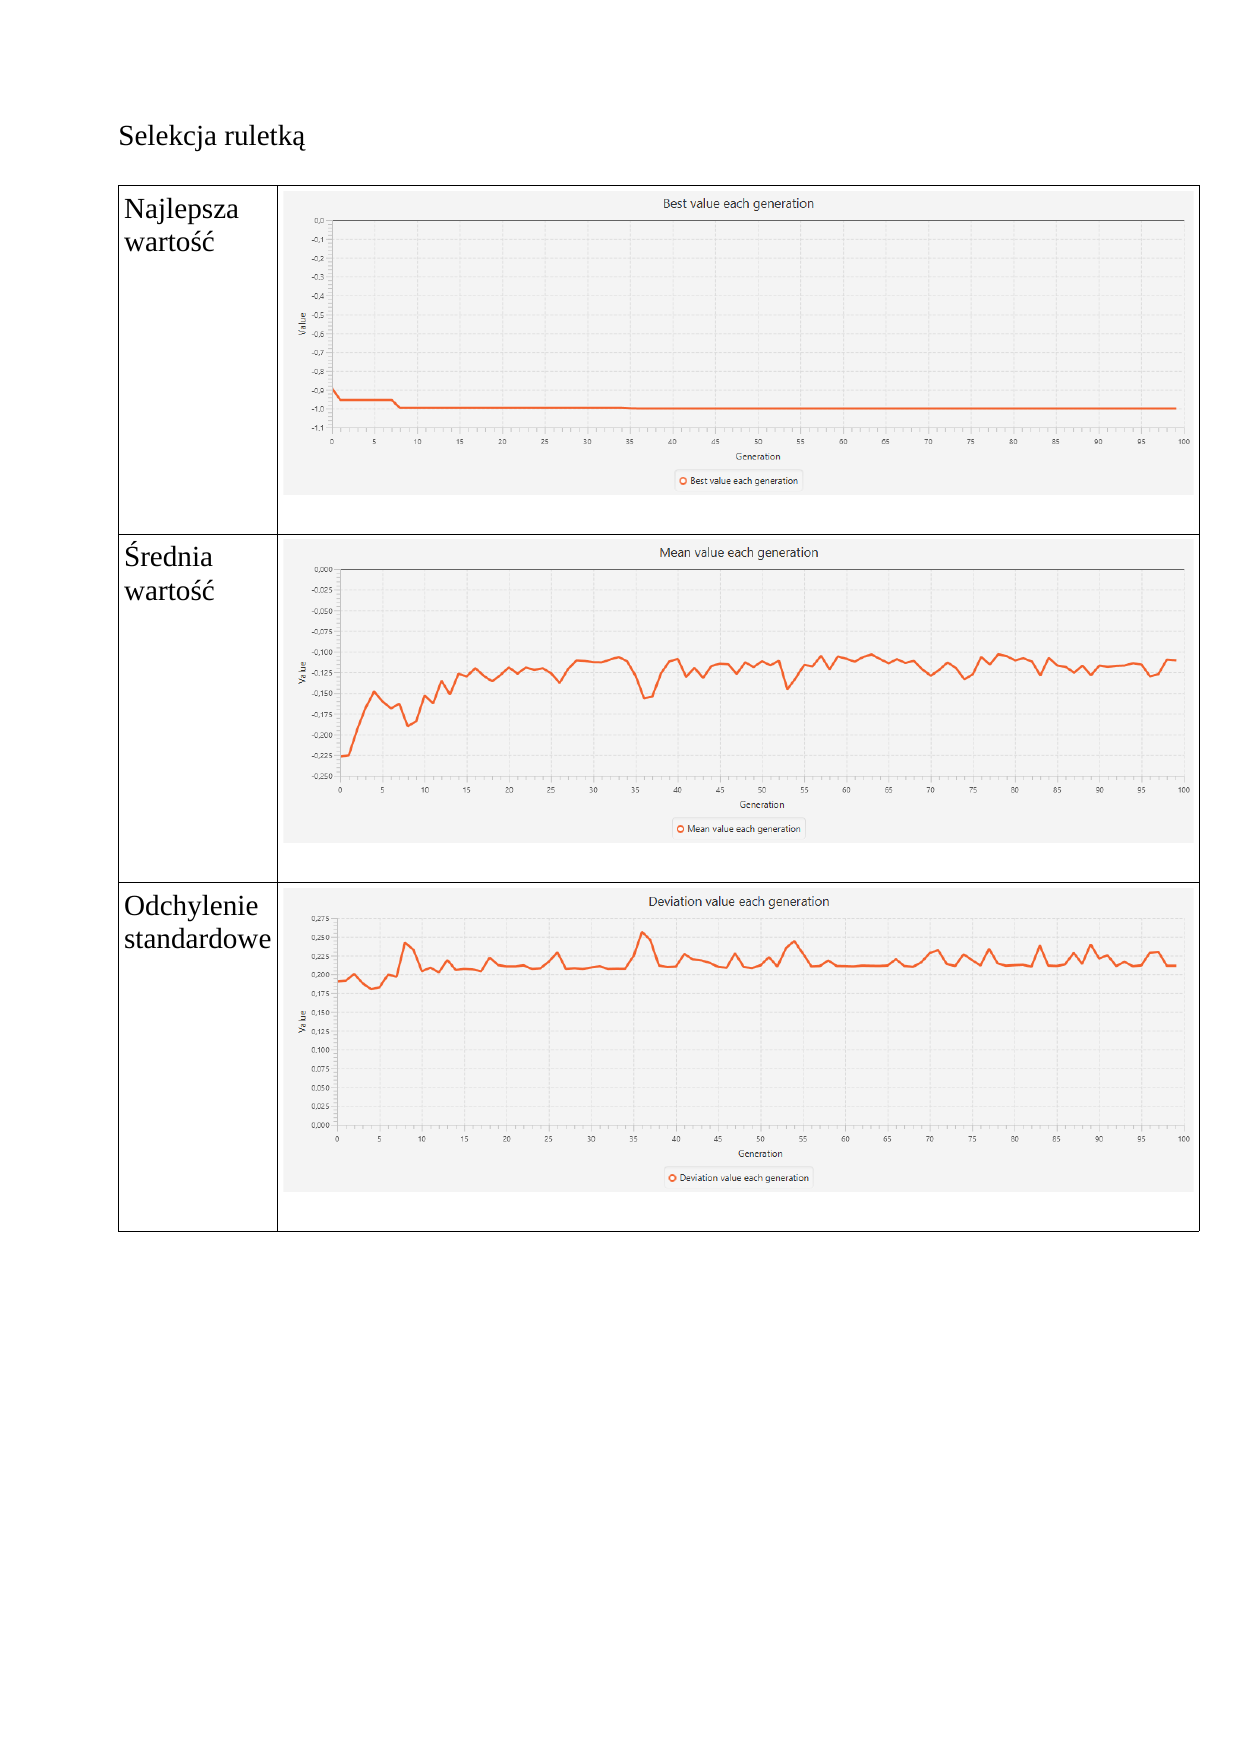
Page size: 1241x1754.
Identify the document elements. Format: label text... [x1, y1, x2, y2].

picture [283, 539, 1194, 843]
picture [283, 888, 1194, 1192]
table_cell Średnia wartość [119, 535, 277, 882]
table_header [278, 186, 1199, 534]
table_cell Odchylenie standardowe [119, 883, 277, 1231]
table_cell [278, 883, 1199, 1231]
table_header Najlepsza wartość [119, 186, 277, 534]
table_cell [278, 535, 1199, 882]
text Selekcja ruletką [118, 118, 1122, 152]
picture [283, 191, 1194, 495]
